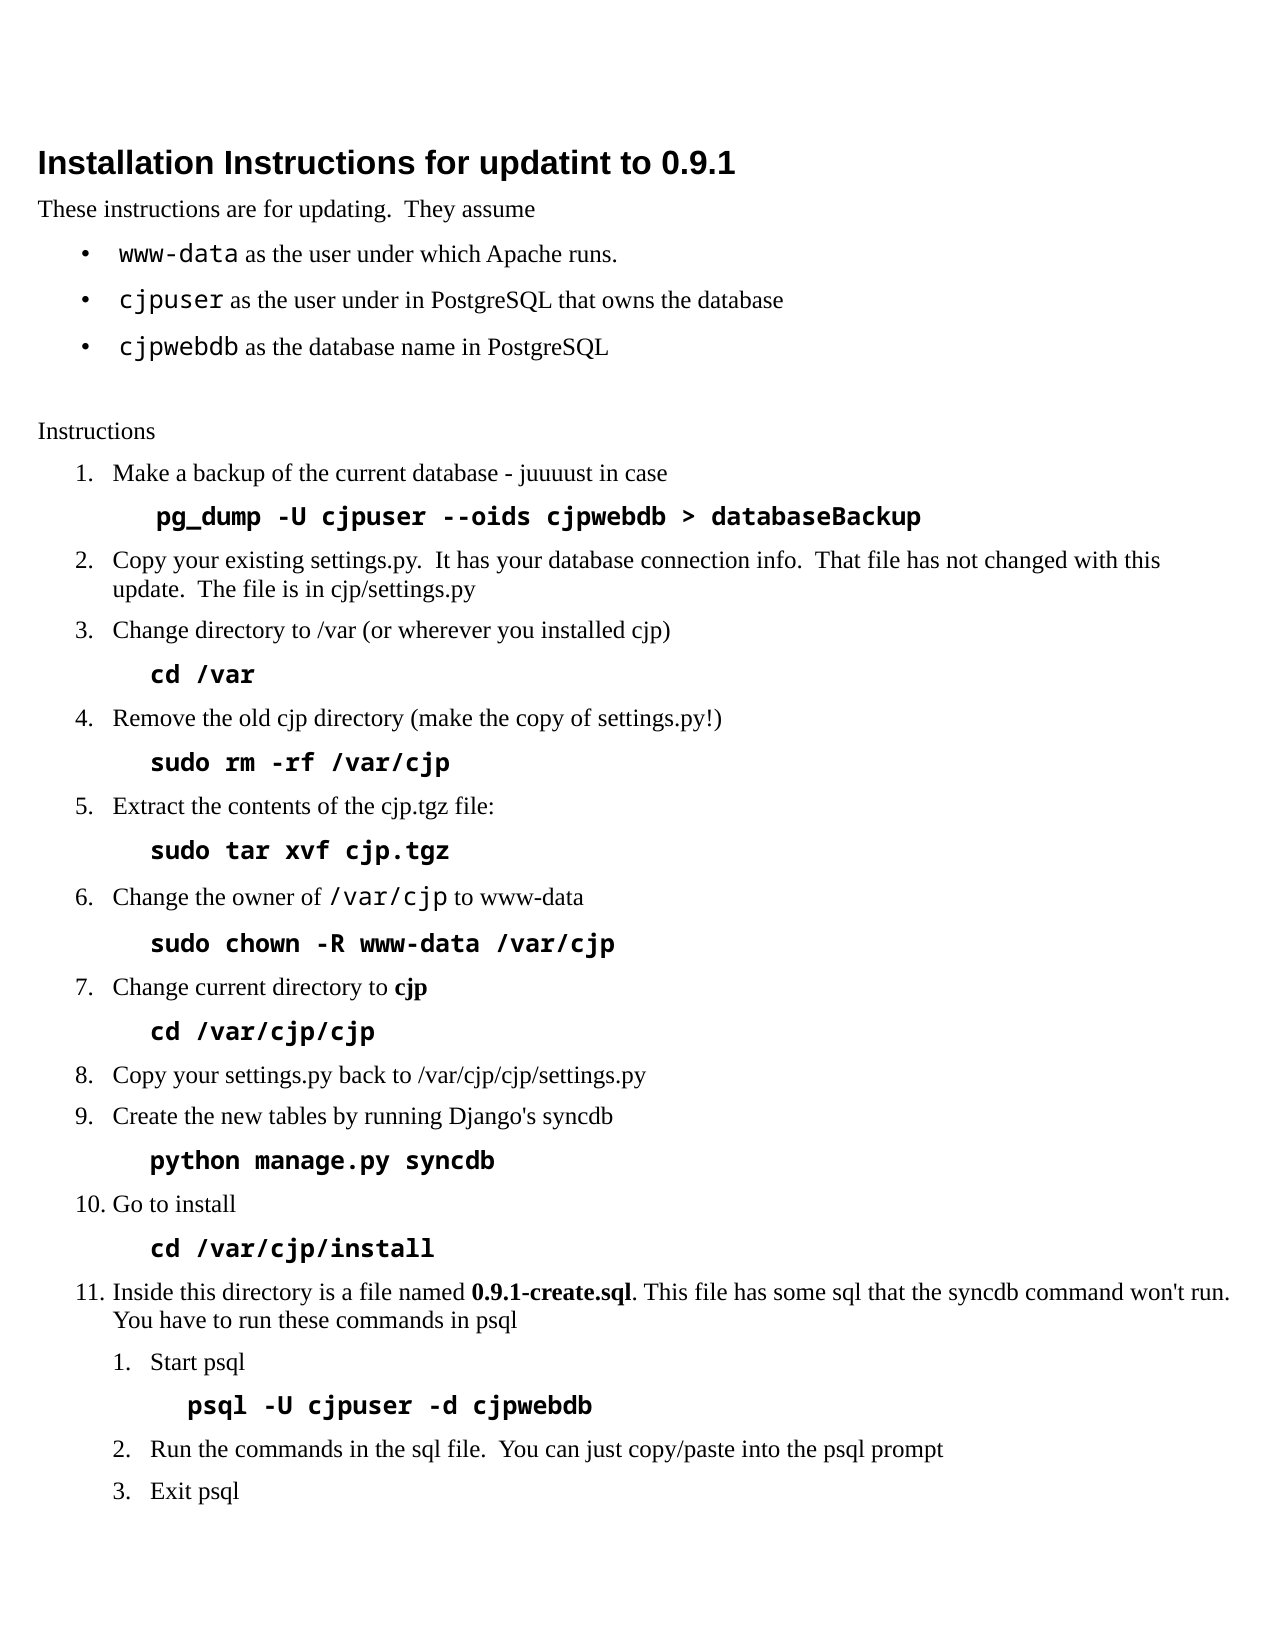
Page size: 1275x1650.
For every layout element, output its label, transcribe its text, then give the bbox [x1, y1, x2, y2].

list cd /var/cjp/install [112, 1230, 1237, 1264]
list python manage.py syncdb [112, 1142, 1237, 1176]
list pg_dump -U cjpuser --oids cjpwebdb > databaseBackup [112, 499, 1237, 533]
list cjpwebdb as the database name in PostgreSQL [81, 329, 1237, 363]
list Change current directory to cjp [75, 972, 1237, 1001]
list Run the commands in the sql file. You can just copy/paste into the psql prompt [112, 1434, 1237, 1463]
list cd /var [112, 657, 1237, 691]
list www-data as the user under which Apache runs. [81, 236, 1237, 269]
list cd /var/cjp/cjp [112, 1013, 1237, 1047]
list Start psql [112, 1347, 1237, 1376]
list Change directory to /var (or wherever you installed cjp) [75, 616, 1237, 644]
list Extract the contents of the cjp.tgz file: [75, 791, 1237, 820]
list Copy your settings.py back to /var/cjp/cjp/settings.py [75, 1060, 1237, 1089]
list cjpuser as the user under in PostgreSQL that owns the database [81, 282, 1237, 316]
list Inside this directory is a file named 0.9.1-create.sql. This file has some sql that the syncdb command won't run. You have to run these commands in psql [75, 1277, 1237, 1334]
list Copy your existing settings.py. It has your database connection info. That file has not changed with this update. The file is in cjp/settings.py [75, 546, 1237, 603]
list Make a backup of the current database - juuuust in case [75, 458, 1237, 486]
list Remove the old cjp directory (make the copy of settings.py!) [75, 703, 1237, 732]
list sudo chown -R www-data /var/cjp [112, 926, 1237, 959]
text These instructions are for updating. They assume [37, 194, 1237, 223]
text Instructions [37, 416, 1237, 445]
list Go to install [75, 1189, 1237, 1218]
list Create the new tables by running Django's syncdb [75, 1101, 1237, 1130]
list psql -U cjpuser -d cjpwebdb [150, 1388, 1237, 1422]
list sudo tar xvf cjp.tgz [112, 832, 1237, 866]
list Exit psql [112, 1476, 1237, 1504]
subtitle Installation Instructions for updatint to 0.9.1 [37, 143, 1237, 182]
list sudo rm -rf /var/cjp [112, 744, 1237, 779]
list Change the owner of /var/cjp to www-data [75, 879, 1237, 913]
